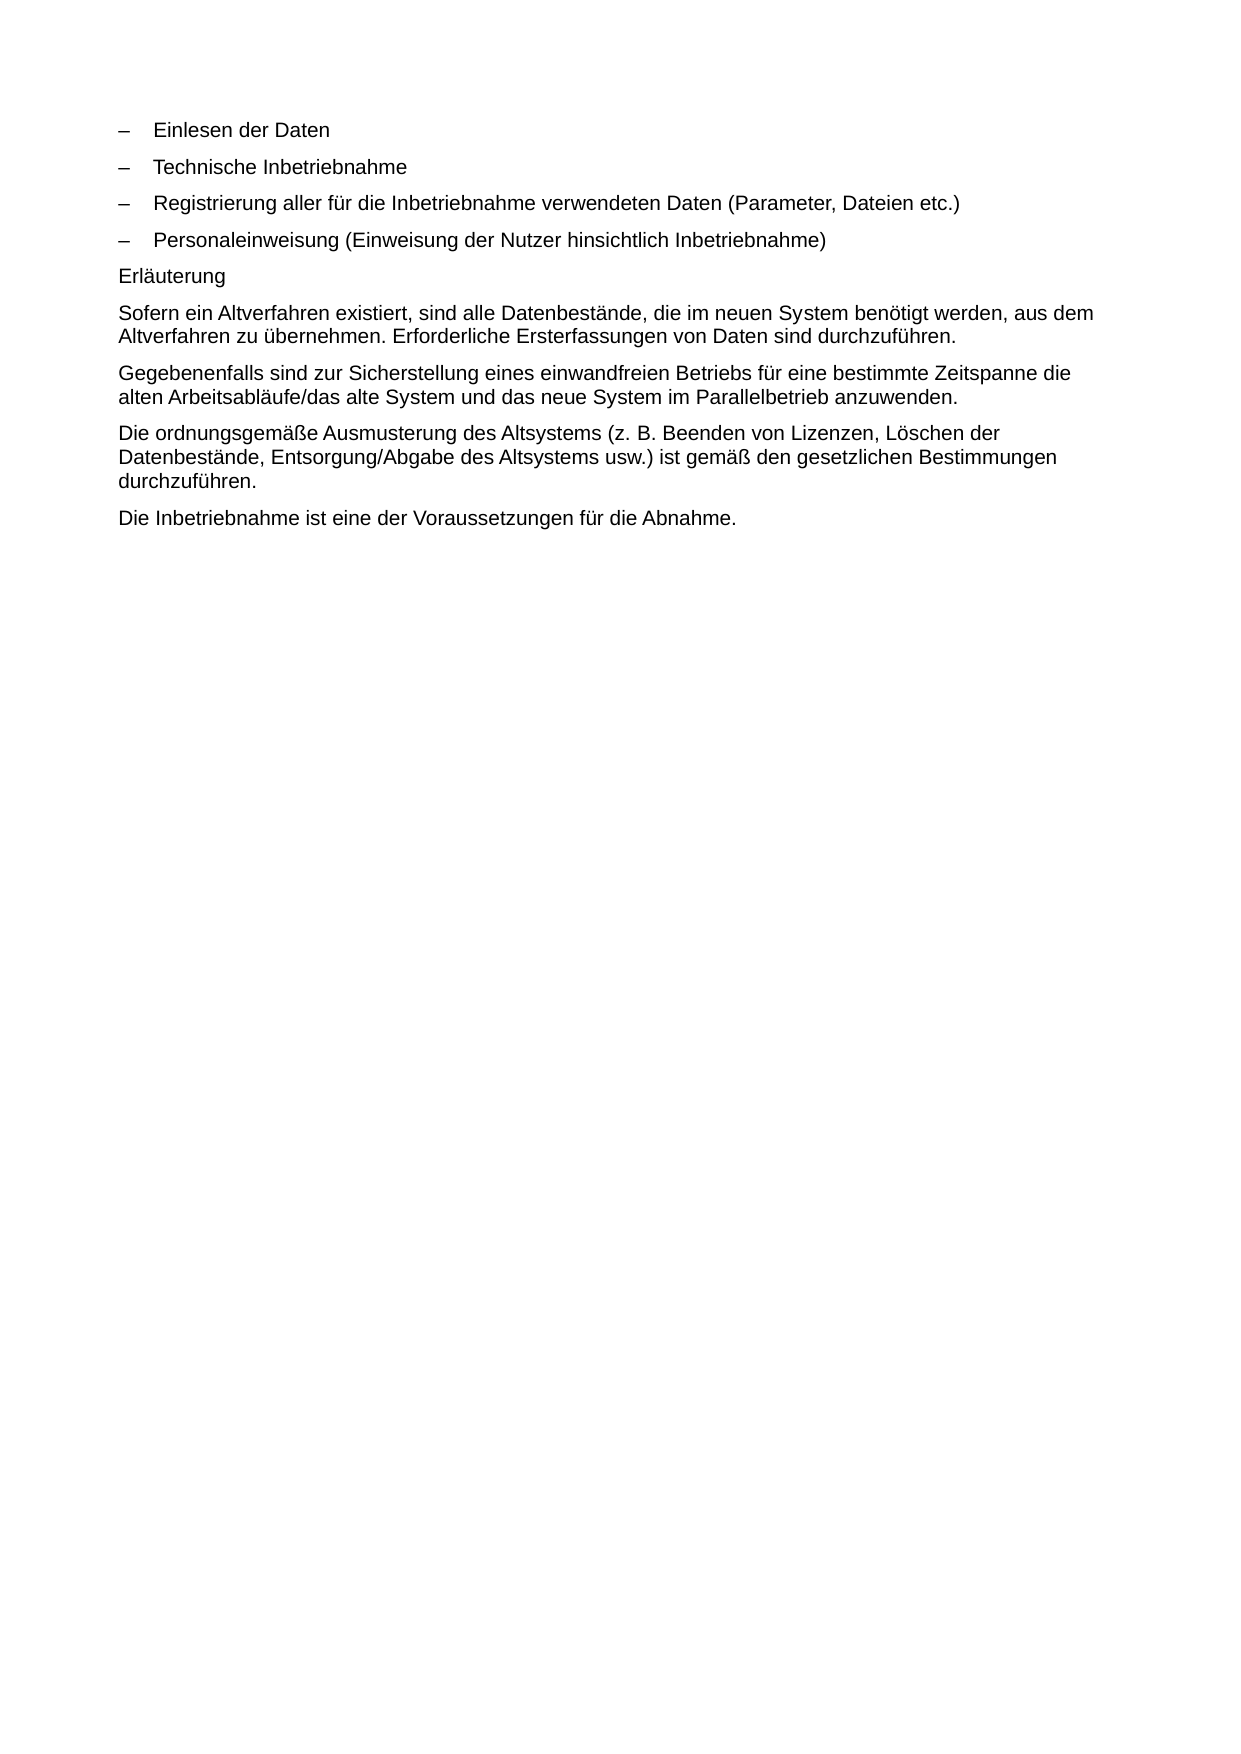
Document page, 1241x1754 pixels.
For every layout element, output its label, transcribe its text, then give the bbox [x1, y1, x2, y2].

text – Einlesen der Daten [118, 118, 1122, 142]
text – Registrierung aller für die Inbetriebnahme verwendeten Daten (Parameter, Dateien etc.) [118, 191, 1122, 215]
text Sofern ein Altverfahren existiert, sind alle Datenbestände, die im neuen Sy­stem benötigt werden, aus dem Altverfahren zu übernehmen. Erforderliche Ersterfassungen von Daten sind durchzuführen. [118, 300, 1122, 348]
text Erläuterung [118, 264, 1122, 288]
text – Technische Inbetriebnahme [118, 154, 1122, 178]
text – Personaleinweisung (Einweisung der Nutzer hinsichtlich Inbetriebnahme) [118, 227, 1122, 251]
text Die Inbetriebnahme ist eine der Voraussetzungen für die Abnahme. [118, 506, 1122, 529]
text Gegebenenfalls sind zur Sicherstellung eines einwandfreien Betriebs für eine bestimmte Zeitspanne die alten Arbeitsabläufe/das alte Sy­stem und das neue Sy­stem im Parallelbetrieb anzuwenden. [118, 361, 1122, 409]
text Die ordnungsgemäße Ausmusterung des Altsystems (z. B. Beenden von Lizenzen, Löschen der Datenbestände, Entsorgung/Abgabe des Altsystems usw.) ist gemäß den gesetzlichen Bestimmungen durch­zuführen. [118, 421, 1122, 493]
